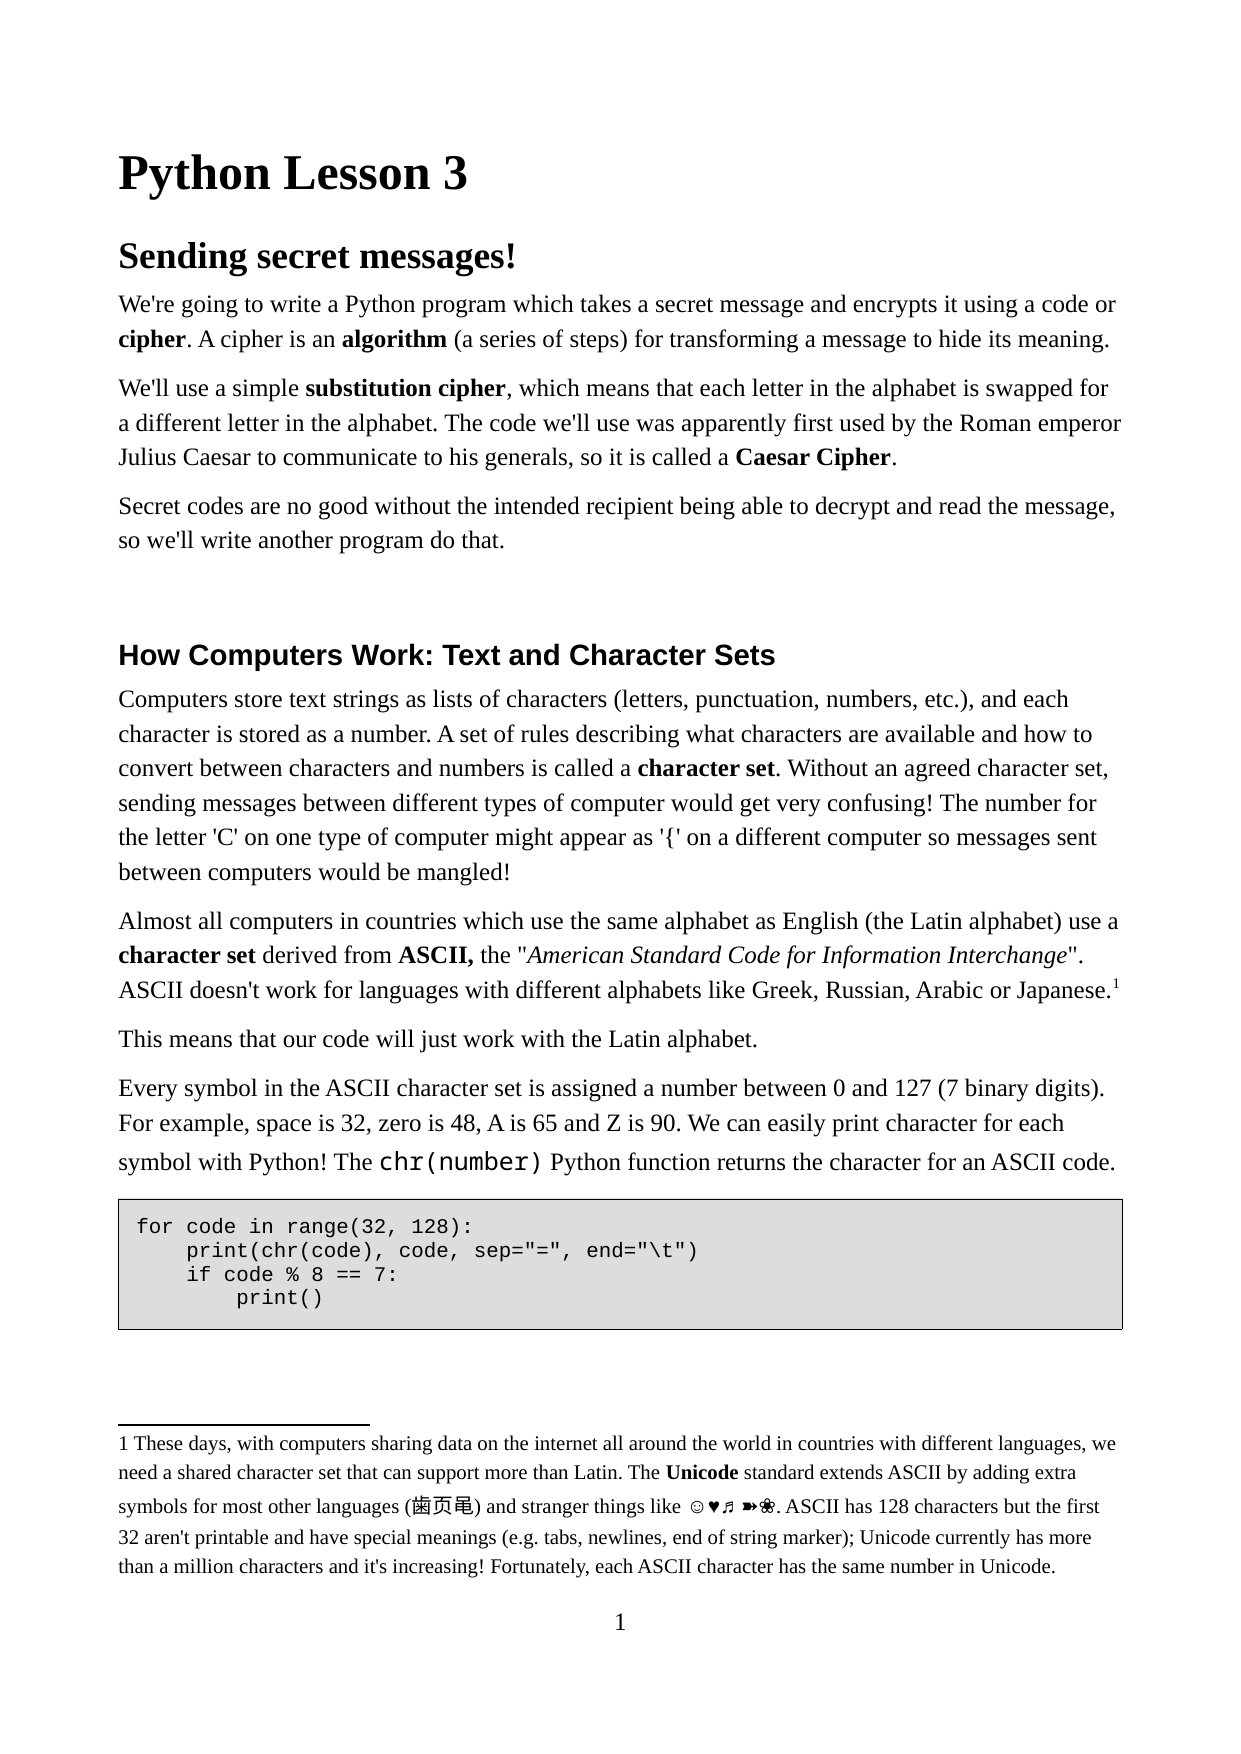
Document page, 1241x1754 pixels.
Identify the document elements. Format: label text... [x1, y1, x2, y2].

subtitle Sending secret messages! [118, 234, 1122, 277]
subtitle Python Lesson 3 [118, 143, 1122, 201]
text Every symbol in the ASCII character set is assigned a number between 0 and 127 (7 binary digits). For example, space is 32, zero is 48, A is 65 and Z is 90. We can easily print character for each symbol with Python! The chr(number) Python function returns the character for an ASCII code. [118, 1073, 1122, 1177]
text We're going to write a Python program which takes a secret message and encrypts it using a code or cipher. A cipher is an algorithm (a series of steps) for transforming a message to hide its meaning. [118, 289, 1122, 353]
subtitle How Computers Work: Text and Character Sets [118, 638, 1122, 672]
subtitle print(chr(code), code, sep="=", end="\t") if code % 8 == 7: [119, 1222, 1122, 1269]
text These days, with computers sharing data on the internet all around the world in countries with different languages, we need a shared character set that can support more than Latin. The Unicode standard extends ASCII by adding extra symbols for most other languages (⻭⻚⻪) and stranger things like ☺♥♬ý`. ASCII has 128 characters but the first 32 aren't printable and have special meanings (e.g. tabs, newlines, end of string marker); Unicode currently has more than a million characters and it's increasing! Fortunately, each ASCII character has the same number in Unicode. [118, 1431, 1122, 1578]
text Almost all computers in countries which use the same alphabet as English (the Latin alphabet) use a character set derived from ASCII, the "American Standard Code for Information Interchange". ASCII doesn't work for languages with different alphabets like Greek, Russian, Arabic or Japanese. [118, 906, 1122, 1004]
subtitle for code in range(32, 128): [119, 1200, 1122, 1222]
text This means that our code will just work with the Latin alphabet. [118, 1024, 1122, 1053]
subtitle print() [119, 1269, 1122, 1329]
text Computers store text strings as lists of characters (letters, punctuation, numbers, etc.), and each character is stored as a number. A set of rules describing what characters are available and how to convert between characters and numbers is called a character set. Without an agreed character set, sending messages between different types of computer would get very confusing! The number for the letter 'C' on one type of computer might appear as '{' on a different computer so messages sent between computers would be mangled! [118, 684, 1122, 886]
text Secret codes are no good without the intended recipient being able to decrypt and read the message, so we'll write another program do that. [118, 491, 1122, 554]
text We'll use a simple substitution cipher, which means that each letter in the alphabet is swapped for a different letter in the alphabet. The code we'll use was apparently first used by the Roman emperor Julius Caesar to communicate to his generals, so it is called a Caesar Cipher. [118, 373, 1122, 471]
